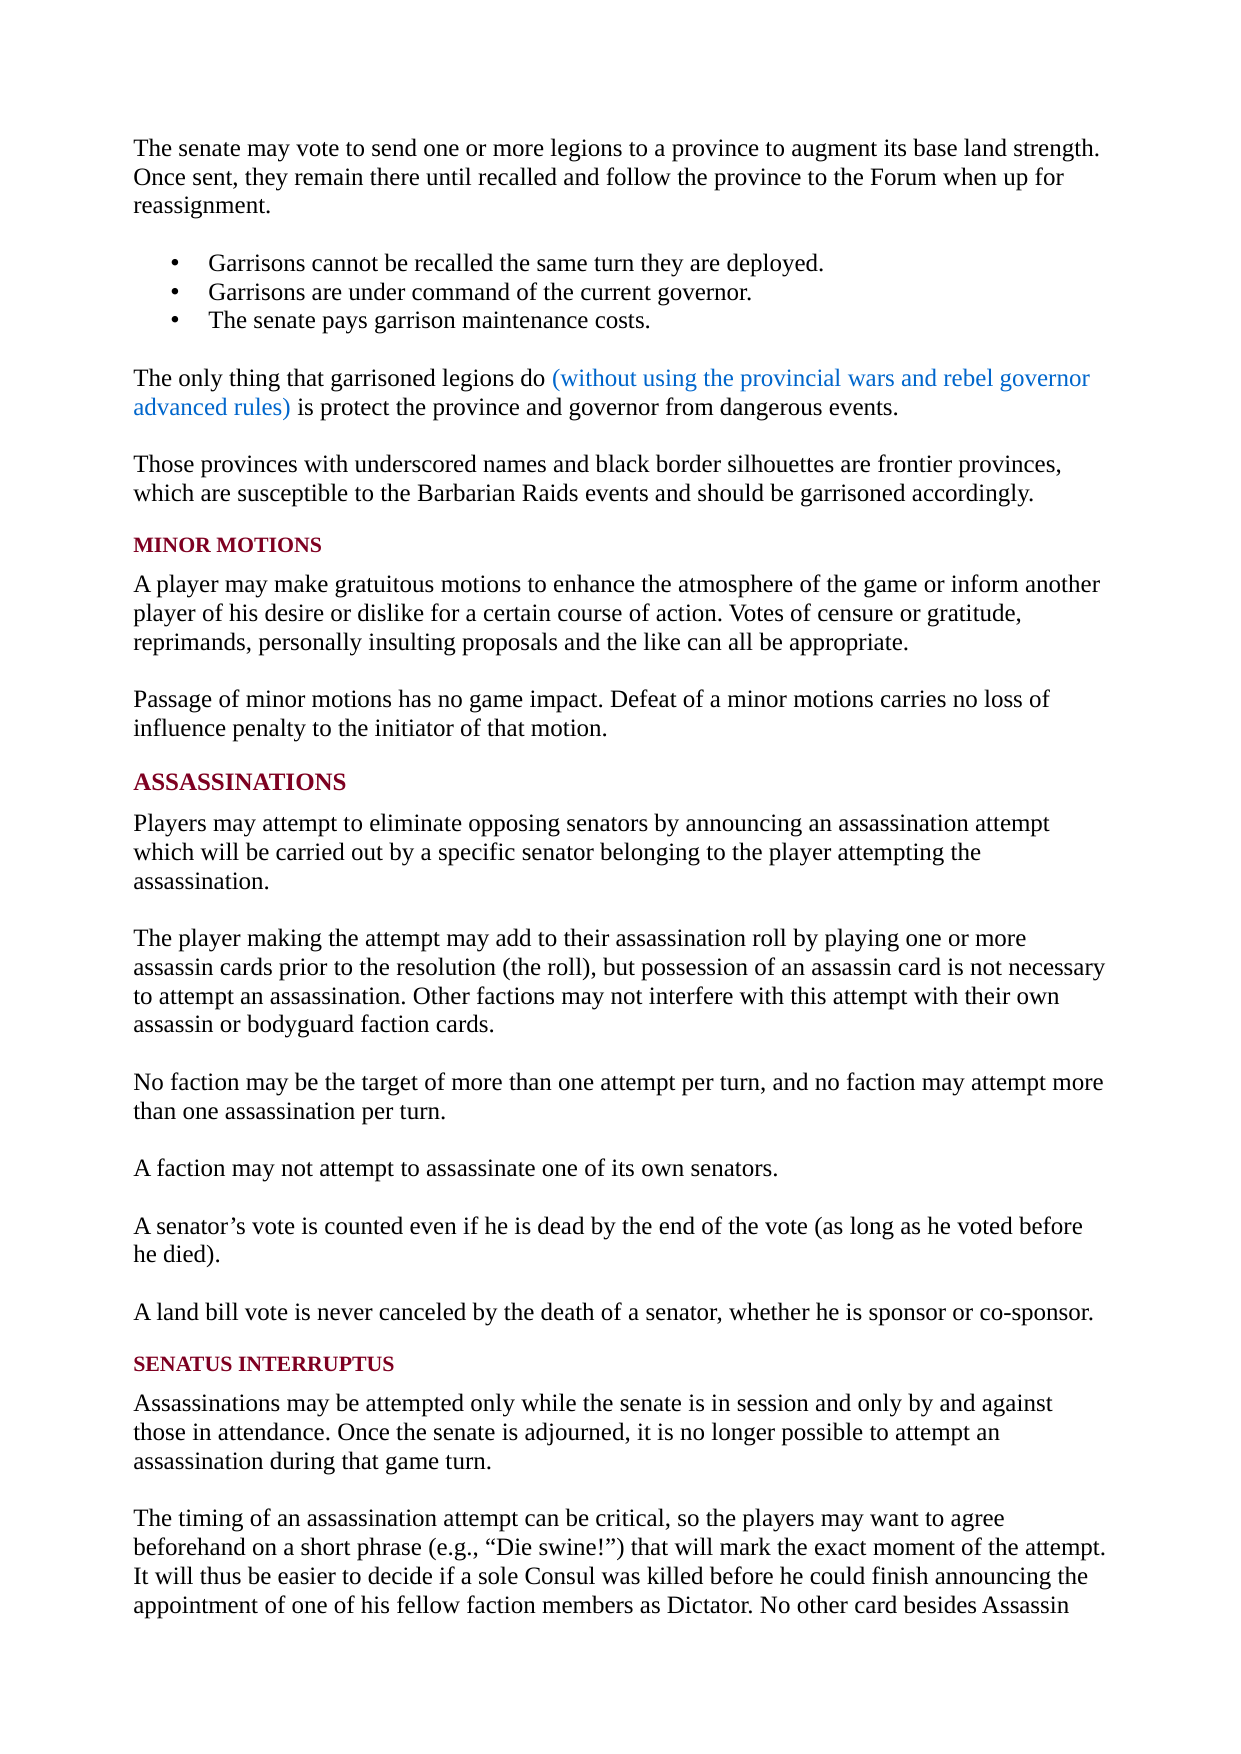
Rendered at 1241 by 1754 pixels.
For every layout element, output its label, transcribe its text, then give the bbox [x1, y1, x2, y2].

table_header The Senate Phase is the heart of the game. While senate is in session, players will put forward a variety of proposals which will then be voted on by senators and enacted if passed. All senators in Rome (i.e. everyone except governors, Proconsuls, captives and rebel senators) must attend the senate session. The senate is convened the moment the State of the Republic dice are thrown in the Population Phase. EXCEPTION: If the results cause the people to revolt and all the players to lose then there is no Senate Phase. HIGHEST RANKING AVAILABLE OFFICIAL (HRAO) The HRAO is the highest ranking official in Rome. The order of precedence is listed on their office marker: If none of these officials are available due to death or absence from Rome, the senator with the most influence opens the meeting (using oratory ratings and then lowest ID# to break ties). PRESIDING MAGISTRATE The HRAO is typically the Presiding Magistrate except: during prosecutions after stepping down as a result of a unanimous proposal defeat (see Unanimous Defeat page 30) The Presiding Magistrate has complete control over the procedures of the senate and conducts all business. He may recognize senators in any order he wishes and may call for the votes of each faction in any order. He alone makes nominations and proposals without the use of a Tribune card (see sidebar), and he may break off discussion on any proposal by calling for an immediate vote. Any player who ignores his demand for an immediate vote is considered to have abstained and loses his right to vote on that proposal. After all elections (including governors) and prosecutions he may close the meeting at any time there is no unresolved proposal on the floor by stating “the senate is adjourned”. If the Presiding Magistrate dies as a result of an assassination or prosecution, the next HRAO becomes Presiding Magistrate. CONSULS The first act of any Presiding Magistrate must be to conduct elections for new Consuls from among the ranks of aligned senators in Rome. He must nominate candidates in pairs. Any pair of candidates that is defeated may not be nominated again that turn as the same pair, but the individuals making up the defeated pair may be nominated again as part of a new pair. Candidates are elected or defeated as a pair; one cannot be elected while the other is defeated in the same vote. The current Consuls and Dictator (if any) may not be elected Consul this turn until the Tradition Erodes law is passed. A senator may not hold two offices simultaneously, but the current Censor or Master of Horse may be elected Consul with the understanding that he will not continue to serve in his existing office. Nominations continue until two Consuls are elected or until only one possible pair of candidates remains, in which case this final pair is automatically appointed Consuls. The newly elected Consuls: decide amongst themselves who will be Rome Consul. If they cannot agree, they dice off for the choice of office. place the appropriate Consul markers on their respective cards. immediately increase their influence by +5. The new Rome Consul becomes Presiding Magistrate and takes over conduct of the meeting. The outgoing Consuls receive Prior Consul markers. If a Dictator and Master of Horse exist, they lose their offices and the Dictator gains a Prior Consul marker. DICTATOR A Dictator may be elected or appointed immediately after the consular elections if and only if Rome is facing one of the following dire situations: 3 or more active wars or a war with a combined land and fleet strength of at least 20. A Naval Victory marker reduces the naval strength of a war to zero for this purpose. To be eligible for Dictator, a senator must be aligned, in Rome and not holding any office except Censor. The Consuls, acting together, may appoint any eligible senator on whom they can agree Dictator. If there is only one Consul present because the other has been assassinated, he may act alone to appoint a Dictator. Appointment of a Dictator may not be vetoed with a Tribune. If the Consuls cannot agree to appoint a Dictator, the senate may immediately elect a Dictator if the Presiding Magistrate calls for such elections (which may be vetoed). A Dictator may also be proposed via the use of a Tribune at this time (after the Consuls decline to make a joint appointment). The Presiding Magistrate or anyone with a Tribune may continue to try to elect a Dictator even after multiple failures. However, once a Censor is elected a Dictator nomination may no longer be put forth (even with a Tribune). The new Dictator: becomes Presiding Magistrate takes the Dictator marker increases his influence by +7 appoints as his Master of Horse any aligned senator in Rome not already holding an office except Censor The new Master of Horse: takes the Master of Horse marker increases his influence by +3 The Dictator's proposals cannot be vetoed, though all proposals must still be voted upon normally. The term of the Dictator and his Master of Horse lasts until the consular elections of the next game turn, at which time both the Dictator and his Master of Horse must immediately surrender their offices and the Dictator (not the Master of Horse) takes a Prior Consul marker. EXCEPTION: The Dictator (and Master of Horse) are in revolt. The Dictator (or another senator) may immediately be appointed or elected Dictator again, assuming the active war requirements are met. MASTER OF HORSE Whenever the Dictator commands an army or fleet he is accompanied by his Master of Horse. The Master of Horse must accompany the Dictator on campaigns and cannot act independently of the Dictator unless: the Dictator dies in combat or the Master of Horse loyally follows the Dictator into revolt The Dictator’s military rating for any combat is the sum of his military rating and that of his Master of Horse. The Master of Horse also adds to the commander’s military rating in a naval battle (reflecting the greater efficiency of a unified command), but cannot be used to nullify a Disaster or Standoff result in any battle. If victorious in a war, the Dictator receives the usual increase in his influence and popularity, and the Master of Horse gets nothing. If the Dictator is defeated, the Master of Horse is killed along with him. The Master of Horse can also be killed by a mortality chit draw during a battle result. CENSOR Once the new Consuls (and possibly a Dictator) have been established, the Presiding Magistrate conducts elections for Censor. Candidates must have a Prior Consul marker and be an aligned senator in Rome. The Censor may succeed himself. If only one eligible candidate of consular experience is available (as usually happens on the first turn), he is elected automatically. If there are no senators with consular experience present in the senate and free of other offices, the election for Censor is temporarily thrown open to all aligned senators in Rome. The new Censor: takes the Censor marker increases his influence by +5 becomes temporary Presiding Magistrate in order to conduct any prosecutions PROSECUTIONS Once elected, a new Censor has two options: declare no prosecutions and return conduct of the meeting to the Presiding Magistrate announce a prosecution He may conduct up to two minor or one major prosecution each turn in addition to any special prosecutions of assassins (page 40). During prosecutions the Censor is the Presiding Magistrate and conducts all voting. If he suffers a unanimous defeat, he may either lose one influence (to a minimum of 0) or hand control of the meeting back to the normal Presiding Magistrate and end all prosecutions. A Censor may not prosecute himself. Only senators in Rome may be prosecuted. If the Censor dies as a result of an assassination while the prosecutions are ongoing, all unresolved prosecutions fail and the HRAO becomes the Presiding Magistrate. A senator with any of the following is eligible for a minor prosecution: a minor (“Corrupt” side) corruption marker a major (“Major” side) corruption marker the corrupt portion of a concession revealed To be eligible for a major prosecution the accused must hold a major corruption marker, which means that the senator held a major office last turn. The Censor must appoint a consenting senator to be Prosecutor for each prosecution. The Prosecutor can be any senator in Rome, provided it is not the Censor himself or the accused. TRIAL The Censor calls for votes. Voting against the prosecution is a vote against conviction. Voting for the prosecution is a vote for conviction. During a prosecution the accused receives additional votes equal to his influence. POPULAR APPEAL A senator accused in a prosecution may appeal to the people when his faction is called upon to vote. Popular Appeal Result = 2d6 + Accused's Popularity Note that the accused's popularity may be positive or negative. The result is found on the Popular Appeal Table on the game board: Accused Freed - ends the prosecution with an acquittal, and one mortality chit for each number by which the modified roll exceeds 11 is drawn to see if either the Censor and/or the Prosecutor (the only two vulnerable to the chit draw) is killed by a mob enraged over this obvious frame-up. Positive Votes - are added to the votes “against” conviction. Negative Votes - are added to the votes “for” conviction. Accused Killed - the populace is so disgusted by the self-serving rhetoric of the accused that they kill him themselves. If the accused is killed in this way, the accused is considered to have been guilty, and the prosecutor still gains his Prior Consul marker (if any) and half of his influence, as usual (see below). A senator who makes a popular appeal and is not killed as a result may play a Tribune to veto the prosecution after discovering the result of his appeal. A Tribune may be played by anyone to veto the prosecution. The vetoed prosecution still counts towards the Censor’s total allowed prosecutions this Senate Phase. A prosecution is not considered to be a proposal and therefore cannot be proposed with a Tribune. TRIAL OUTCOMES If the prosecution fails, the accused goes free and may not be prosecuted again this turn for the same reason. If convicted of a minor prosecution, the accused: loses 5 popularity (which can become negative) loses 5 influence (to a minimum of 0) loses any Prior Consul marker must return all of his concessions to the Forum The Prosecutor: adds half of the influence lost by the accused (rounded up) to his own influence gains a Prior Consul marker If convicted of a major prosecution, the accused: is executed The Prosecutor: adds half of the influence that would have been lost by the accused to his own influence, had the accused been convicted of a minor prosecution (see above) and not killed gains a Prior Consul marker Upon completion of his prosecutions, the Censor turns the meeting back to the normal Presiding Magistrate, and all corruption markers are removed from senators. Armaments and Shipbuilding concessions should be readjusted to hide the corrupt bar, indicating that these senators cannot be prosecuted next turn unless they take money from their concession again. GOVERNORSHIPS When a province is created, place its card in the Forum - undeveloped (yellow-bordered) side up. Each province in the Forum has a governorship that the senate must fill from among its membership during the next Senate Phase. Elections for all open governorships are conducted immediately after prosecutions and before conducting other business. Elections continue until a governor is selected or there is only one eligible candidate remaining. When a governor is elected, the province card is placed with his senator card, and he must leave Rome immediately without participating in any remaining senate votes. This departure is figurative, there is no actual removal of the governor about the play area. Elections for multiple governorships, including recalls (see below), may be held simultaneously so that governors will be elected (or rejected) in tandem and depart at the same time, but no other proposal may be added to the same vote. The holder of a major office may not be proposed as a governor. An unaligned senator in the Forum may be elected governor, but is removed from the Forum and becomes immune to persuasion attempts until his return to Rome, when he is again placed in the Forum. He collects taxes for the state but does not take provincial spoils from the province. All governorships are for a period of three turns. The term dial is adjusted at the end of the Revenue Phase (page 23). When the term dial drops below 1, the governor returns to Rome. He may not be re-elected to that or another governorship without his consent during the turn of his return unless there are no other eligible candidates in Rome. Likewise, a newly recalled governor may not be sent out again on the same turn he was recalled without his consent unless there are no other eligible candidates in Rome. RECALLS A governor may be recalled immediately by electing a new governor, provided the recalled governor was not elected this same turn. The replacement governor inherits the province with the term dial reset for three turns. Recalled governors that have a corruption marker keep it until the prosecution step of the next Senate Phase. At the end of the Senate Phase, all provinces must have a governor. If a governor dies during the Senate Phase after all vacant governorships have been assigned another governor must be elected at the earliest opportunity. A province without a governor does not generate or lose money for the state, nor can it be developed. Therefore, a new province never generates State taxes during its first turn of existence because it has no governor during that Revenue Phase. OTHER BUSINESS The Presiding Magistrate may now conduct other business by proposing whatever motions he wishes. Each proposal may consist of only one kind of proposal at a time. For example, a proposal could not group a land bill with a concession vote to increase the chances of passage. Proposals of the same type may always be grouped together. EXCEPTION: Land bills (page 37) The Presiding Magistrate may close the meeting whenever he chooses, as long as there is no unresolved motion on the floor. He simply states the “senate is adjourned” and thereby ends the opportunity for assassinations. The closing of the senate cannot be vetoed, however a Tribune can be used to temporarily keep the senate open in order to introduce a single proposal (page 32). ASSIGN CONCESSIONS Proposals may be made to assign a specific concession from the Forum to a specific senator present in Rome. Group proposals may be made to simultaneously assign different concessions to different senators to increase voting support. If a proposal to assign a concession fails (whether singly or as part of a group), that concession card is flipped over to indicate that it may not be proposed again during the same game turn. There is no limit to the number of concessions a senator may control. The Land Commission concession may only be assigned if a land bill is in effect; once assigned it must be returned to the Forum if there are no land bills in effect at the end of a Senate Phase. LAND BILLS The senate can improve the Unrest Level by passing land bills. Three kinds are available: Type I, Type II, and Type III (see table below). Regardless of the type of land bill, the Unrest Level is lowered only during the turn of their passage. The senate may propose no more than one land bill of each type each game turn. The number of land bills that may be in effect at one time is limited by the number of such markers available. A land bill proposal must name two consenting senators as sponsor and co-sponsor. If the land bill passes, the Unrest Level is lowered and the popularity of the sponsor and co-sponsor is raised as indicated on the Land Bills Table. Place the appropriate land bill marker in the applicable display box of the State treasury as a reminder of funds owed by the State during the Revenue Phase. Regardless of the outcome, any senator who votes against a land bill lowers his popularity as indicated on the Land Bills Table. A senator who vetoes a land bill with a Tribune is not so penalized. REPEALS The senate may attempt to repeal a Type II or Type III land bill, even on the same turn it passed. Type I land bills may not be repealed once they are passed and are removed during the next Revenue Phase (see below). Only one land bill repeal may be attempted per turn. The senator who volunteers to sponsor the repeal of a land bill must have popularity equal to or greater than the amount he will lose by sponsoring and voting for the repeal. The sponsor lowers his popularity as indicated on the Land Bills Table and must vote for that repeal. If the repeal passes, the Unrest Level is raised as indicated on the Land Bills Table. Regardless of whether the repeal passes or not, senators who vote for the repeal lower their popularity accordingly. Payment for land bills is made during the Revenue Phase by subtracting the costs of any current land bills from the State treasury. Remove the Type I land bill marker after payment is made. ASSASSINATION OF SPONSORS Whenever both the sponsor and co-sponsor of a land bill are from the same faction, they risk assassination (page 40). Any time prior to the end of the vote on the land bill, one senator may attempt an assassination of either the sponsor or co-sponsor by rolling on the Assassination Table. If caught, that senator is killed. However, there are no further consequences to his faction as would normally accrue due to a caught assassin. Regardless of the outcome, the vote on the land bill continues. RECRUITMENT OF FORCES The senate may vote to raise or disband forces. The maximum number of legions and fleets the Republic may have as active forces is 25 of each. The number to be raised must be specified in the original proposal. Theater and commander must be the subject of subsequent proposals. Forces raised are taken from the Force Pool on the game board and placed in Italy (i.e. the Active Forces boxes). The State treasury must immediately pay 10 talents for each new unit raised. A legion/ fleet cannot be disbanded and rebuilt in the same Senate Phase. The senate may only vote to disband units located in Rome. CONCESSION GAINS Any senator who holds the Armaments or Ship Building concessions must immediately collect the income listed on the concession when legions or ships are built. Senators taking money in this way slide the concession out to reveal the printed corrupt bar listed on the card. This indicates that the senator is liable to a minor prosecution during the next Senate Phase (page 33). DEPLOYMENT OF FORCES The senate may send a commander and a specific group of forces in the Active Forces boxes to attack any available active, inactive or imminent war. The senate may not send a force to fight a war unless it is supported by the number of fleets required by that war card. Multiple forces may even be sent against the same war. When a measure to send a force away passes, those units are placed on the commander’s card, and he is immediately considered absent from Rome and placed overlapping the war. The Field Consul, the Rome Consul and the Dictator (with the Master of Horse) can all be sent to war with the only limitation being that the Field Consul must be sent to war before (or in conjunction with) the Rome Consul. These proposals may be made separately or in a package. The passage of any measure sending the Presiding Magistrate to war ends the Senate Phase. Consequently, a player wishing to enact some other proposal during that Senate Phase may play a Tribune card before or during his turn to vote on sending the Presiding Magistrate away - not as a veto, but as a measure to suspend the vote until after his proposal has been acted upon. If the proposal put forth from this Tribune results in making the suspended deployment proposal invalid (e.g. the troops no longer exist, etc…), the suspended proposal automatically fails. The senate may send more than one army under different commanders to fight the same war. However, if they do so, each army must attack separately, one at a time, until the war is defeated or all armies have attacked. The advantage of sending separate armies to fight a single war is that each Disaster/Standoff number can only be applied once a turn. EXAMPLE: An end result of 14 would result in a disaster for the first battle resolution, but a subsequent end result of 14 for a different force on the same turn would not be considered a disaster. MINIMUM FORCES The senate may not propose to send a senator to fight a war without his consent unless the combined strength of his force (including his military rating) is equal to or greater that of the war and any applicable leader. If as a result of losses sustained in a previous turn, a Proconsul’s force falls beneath that of the opposing war, he has no such right of refusal and must attack again the following turn. EXCEPTION: Automatic recalls – see below. REINFORCEMENTS The senate may send additional forces to a commander during the Senate Phase. If a Proconsul has no legions left or insufficient fleets to prosecute the war, he must be reinforced or he will be automatically recalled at the end of the current Senate Phase (see Automatic Recalls, below). A commander that left Rome in the current Senate Phase may not be reinforced. RECALL OF COMMANDERS / FORCES The senate may vote to recall or replace any commander who was not victorious during the previous Combat Phase. He returns to Rome immediately and his forces are placed in the Active Forces boxes unless a replacement commander is sent to take his place as part of the recall. The senate may also recall part of a force to Rome, leaving the rest with its commander in the field, providing the recall follows the standard minimum forces rules (see above). The senate may not recall a commander or forces attached to a commander that were deployed during the current Senate Phase nor a commander or troops attached to that commander if already reinforced in the current Senate Phase. The senate may not recall legions from a Proconsul without his consent that will reduce the strength of his force to less than that of his war and any applicable leaders. AUTOMATIC RECALLS Once the senate is closed, all Proconsuls who have insufficient fleet support, no legions when fighting a land battle or no fleets when fighting a naval battle are automatically recalled. Any force without a commander is also automatically recalled at this time. Obtaining fleet support is not required to perform these recalls. GARRISONS Each province has a base land and naval strength depending on whether the province is developed or not. These base province strengths are defenses innate to the provinces and can be enhanced by garrisons (the advanced rules expand on the role of provincial forces). The senate may vote to send one or more legions to a province to augment its base land strength. Once sent, they remain there until recalled and follow the province to the Forum when up for reassignment. Garrisons cannot be recalled the same turn they are deployed. Garrisons are under command of the current governor. The senate pays garrison maintenance costs. The only thing that garrisoned legions do (without using the provincial wars and rebel governor advanced rules) is protect the province and governor from dangerous events. Those provinces with underscored names and black border silhouettes are frontier provinces, which are susceptible to the Barbarian Raids events and should be garrisoned accordingly. MINOR MOTIONS A player may make gratuitous motions to enhance the atmosphere of the game or inform another player of his desire or dislike for a certain course of action. Votes of censure or gratitude, reprimands, personally insulting proposals and the like can all be appropriate. Passage of minor motions has no game impact. Defeat of a minor motions carries no loss of influence penalty to the initiator of that motion. ASSASSINATIONS Players may attempt to eliminate opposing senators by announcing an assassination attempt which will be carried out by a specific senator belonging to the player attempting the assassination. The player making the attempt may add to their assassination roll by playing one or more assassin cards prior to the resolution (the roll), but possession of an assassin card is not necessary to attempt an assassination. Other factions may not interfere with this attempt with their own assassin or bodyguard faction cards. No faction may be the target of more than one attempt per turn, and no faction may attempt more than one assassination per turn. A faction may not attempt to assassinate one of its own senators. A senator’s vote is counted even if he is dead by the end of the vote (as long as he voted before he died). A land bill vote is never canceled by the death of a senator, whether he is sponsor or co-sponsor. SENATUS INTERRUPTUS Assassinations may be attempted only while the senate is in session and only by and against those in attendance. Once the senate is adjourned, it is no longer possible to attempt an assassination during that game turn. The timing of an assassination attempt can be critical, so the players may want to agree beforehand on a short phrase (e.g., “Die swine!”) that will mark the exact moment of the attempt. It will thus be easier to decide if a sole Consul was killed before he could finish announcing the appointment of one of his fellow faction members as Dictator. No other card besides Assassin may be played between when the assassination is called and when the roll is made. The assassin announces the senator making the attempt and his target before rolling 1d6. Results are found on the Assassination Table. Assassination Table If the target senator has one or more “Secret Bodyguard” cards, he may announce after the roll how many of those cards he will play to defend against the assassination attempt. Each bodyguard so used subtracts 1 from the roll and is discarded after use. The “Open Bodyguard” card must be in play prior to an assassination attempt to have any effect. If the assassin is not caught, for each bodyguard card played, the assassin must roll again with all applicable modifiers solely to determine if he is caught. It is therefore possible for the first roll to kill the victim and a subsequent roll to result in the assassin’s capture. KILLED The target of the assassination attempt is killed (page 19). If the Presiding Magistrate dies, the vote continues with the next HRAO acting as Presiding Magistrate. A nominee up for an office who is assassinated immediately cancels the current proposal and a new nominee (or set of nominees) must be provided by the Presiding Magistrate. EXCEPTION: Concession assignments and Consul for Life nominations can only be proposed once a turn. If the Censor dies during the prosecution step, the current prosecution is canceled and no more prosecutions are possible. If a Prosecutor dies, the prosecution is canceled but still counts towards the Censor’s limit. CAUGHT A caught assassin is killed (page 19). In addition, his faction leader: loses 5 influence if he is in Rome, is the subject of an immediate special major prosecution PROSECUTION OF FAILING FACTION LEADERS The Censor is Presiding Magistrate for an assassination prosecution, even if he is the accused faction leader. If there is no Censor, the current Presiding Magistrate runs the vote. A Prosecutor is not selected for this special prosecution. A special assassination prosecution only temporarily suspends the current proposal. If possible, the proposal continues after the prosecution is resolved. The failing faction leader must make a popular appeal. Instead of modifying the popular appeal roll by his own popularity, he must subtract the popularity of the target senator (if the target had negative popularity, add it to the roll). Assassination Prosecution Popular Appeal Roll = 2d6 - Target Senator's Popularity If the faction leader is found guilty not only is he executed but a number of mortality chits equal to the victim’s popularity (if positive) are drawn, and any other members of the assassin’s faction currently in Rome whose mortality chits are drawn are also implicated and killed. If the caught assassin was the faction leader, he is automatically killed and chits are still drawn as above to implicate further faction members. If the killed faction leader was the last remaining member of the faction, the player is eliminated from the game. [118, 118, 1122, 1633]
